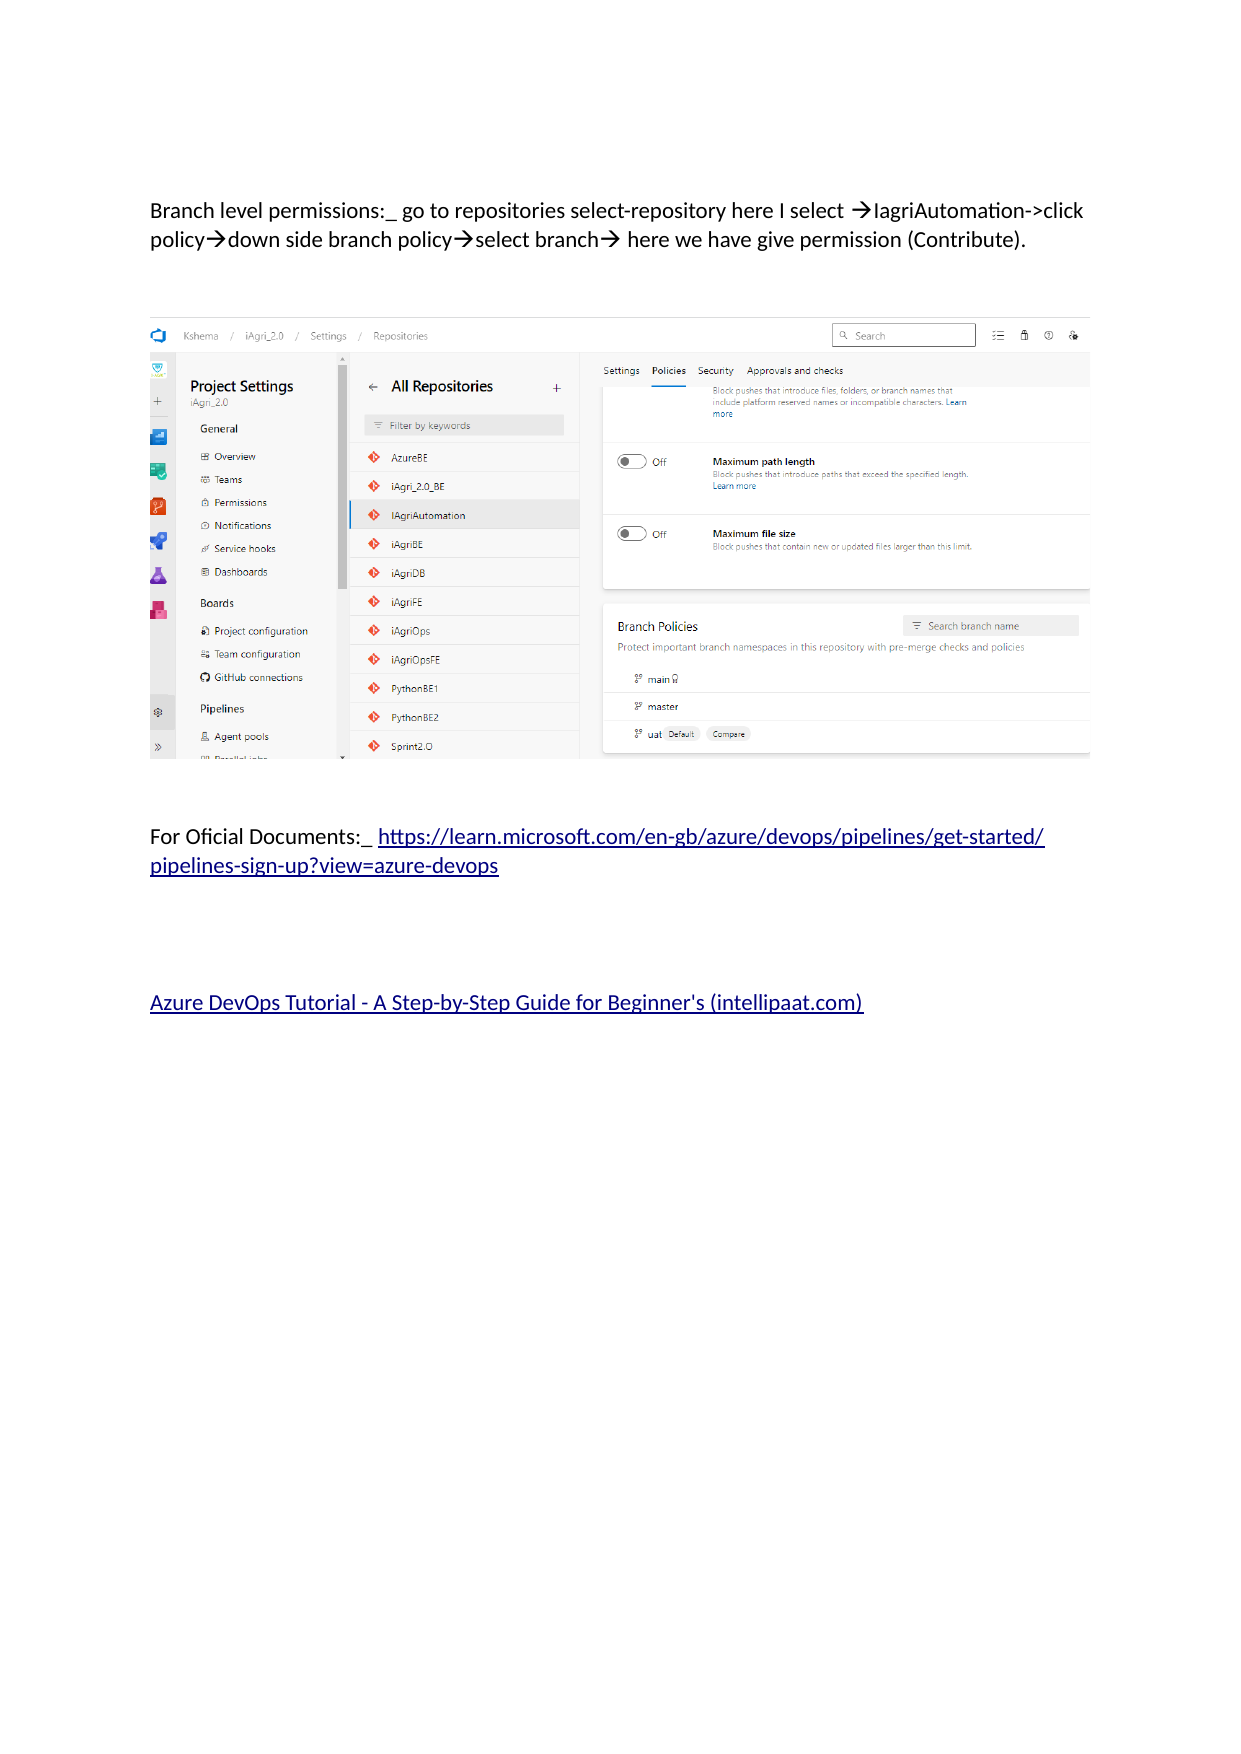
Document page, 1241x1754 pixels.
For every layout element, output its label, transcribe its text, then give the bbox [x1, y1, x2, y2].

text Branch level permissions:_ go to repositories select-repository here I select IagriAutomation->click policydown side branch policyselect branch here we have give permission (Contribute). [150, 196, 1090, 253]
text For Oficial Documents:_ https://learn.microsoft.com/en-gb/azure/devops/pipelines/get-started/pipelines-sign-up?view=azure-devops [150, 822, 1090, 879]
text Azure DevOps Tutorial - A Step-by-Step Guide for Beginner's (intellipaat.com) [150, 988, 1090, 1016]
